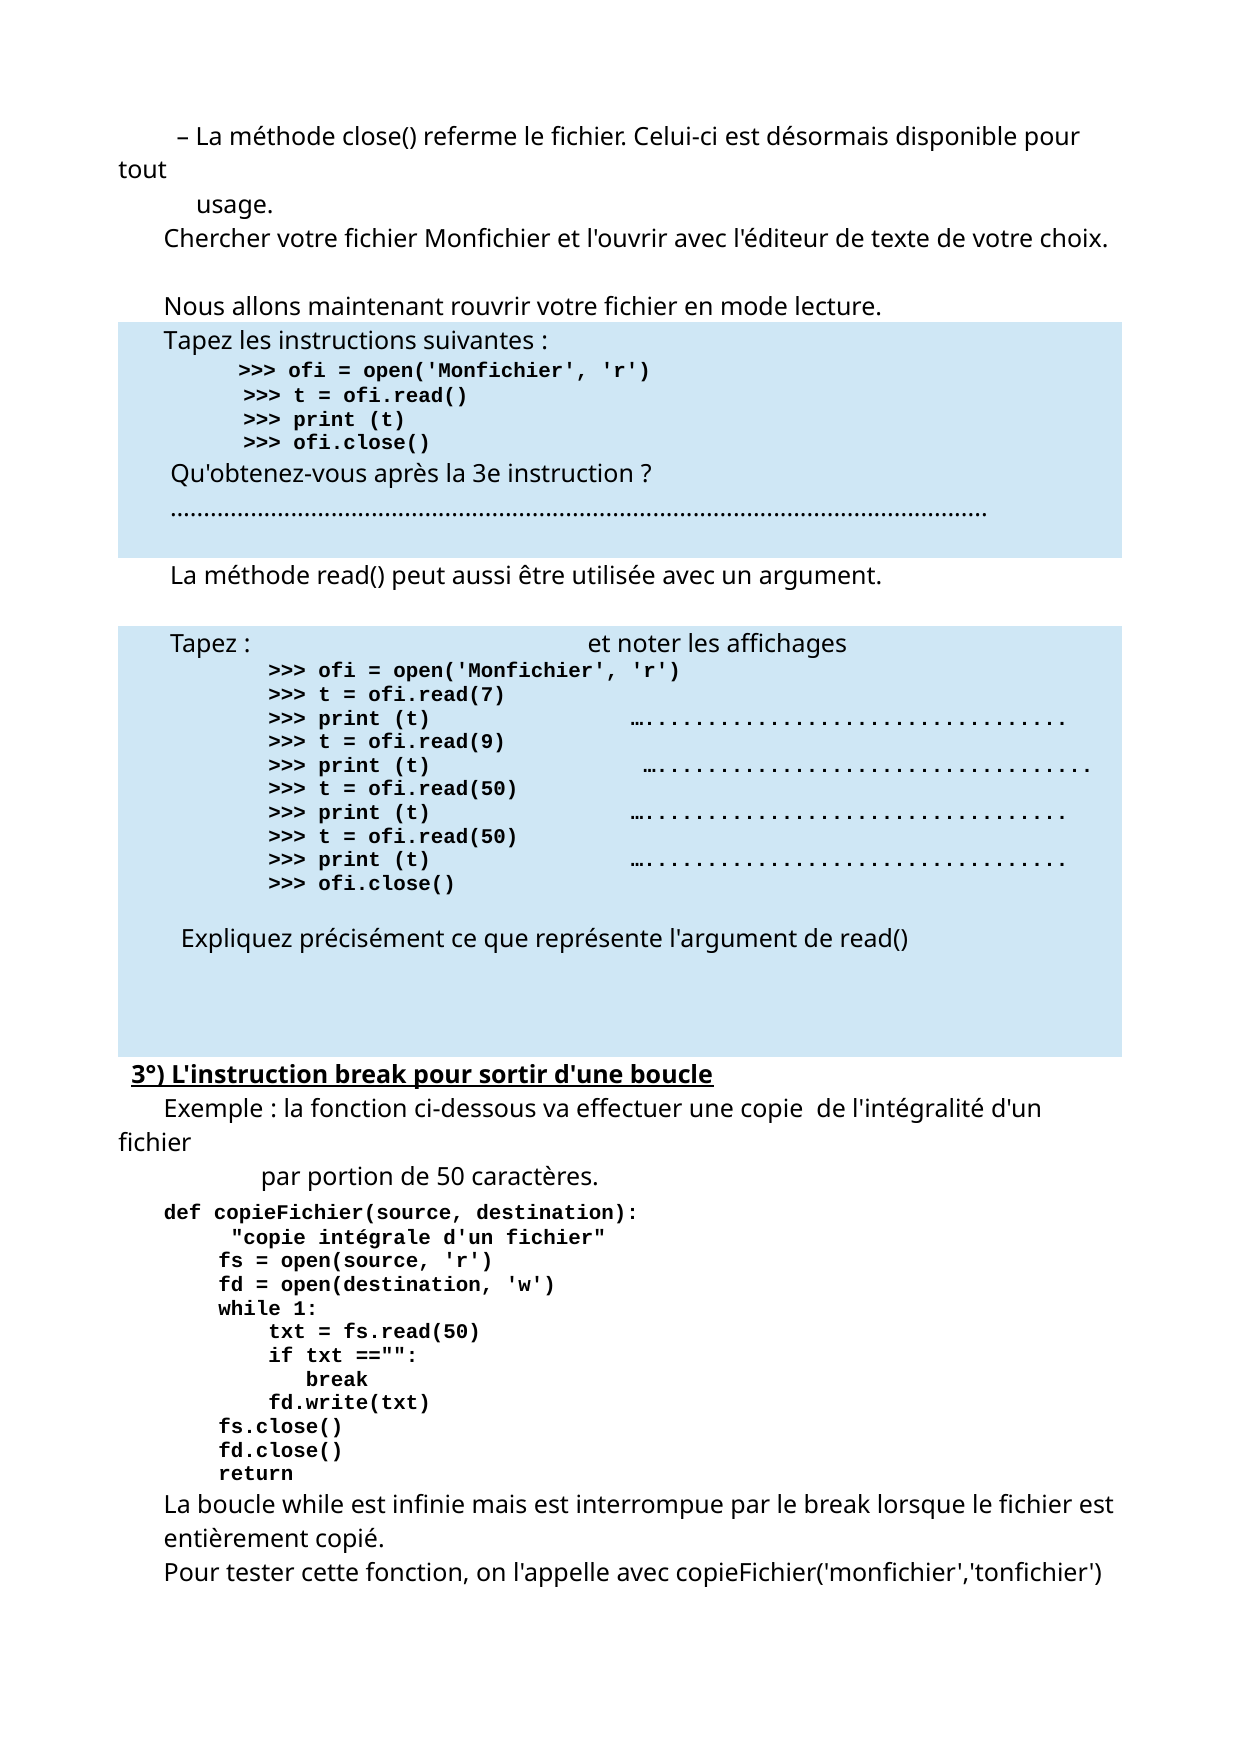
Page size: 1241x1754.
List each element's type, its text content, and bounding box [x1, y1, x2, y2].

text entièrement copié. [118, 1521, 1122, 1555]
text "copie intégrale d'un fichier" [118, 1227, 1122, 1251]
text def copieFichier(source, destination): [118, 1193, 1122, 1227]
text >>> ofi = open('Monfichier', 'r') [118, 660, 1122, 684]
text fs.close() [118, 1416, 1122, 1440]
text >>> print (t) ….................................. [118, 707, 1122, 731]
text >>> print (t) [118, 408, 1122, 432]
text >>> t = ofi.read(50) [118, 826, 1122, 849]
text Expliquez précisément ce que représente l'argument de read() [118, 920, 1122, 954]
text >>> t = ofi.read(50) [118, 778, 1122, 802]
text >>> t = ofi.read(9) [118, 731, 1122, 755]
text – La méthode close() referme le fichier. Celui-ci est désormais disponible pour tout [118, 118, 1122, 186]
text Tapez les instructions suivantes : [118, 322, 1122, 357]
text fd = open(destination, 'w') [118, 1274, 1122, 1298]
text usage. [118, 186, 1122, 220]
text break [118, 1369, 1122, 1392]
text >>> print (t) ….................................. [118, 849, 1122, 873]
text >>> t = ofi.read(7) [118, 684, 1122, 707]
text >>> t = ofi.read() [118, 385, 1122, 408]
text Pour tester cette fonction, on l'appelle avec copieFichier('monfichier','tonfichier') [118, 1555, 1122, 1589]
text Tapez : et noter les affichages [118, 626, 1122, 660]
text La méthode read() peut aussi être utilisée avec un argument. [118, 558, 1122, 592]
text …....................................................................................................................... [118, 490, 1122, 524]
text fs = open(source, 'r') [118, 1251, 1122, 1274]
text if txt =="": [118, 1345, 1122, 1369]
text Chercher votre fichier Monfichier et l'ouvrir avec l'éditeur de texte de votre choix. [118, 220, 1122, 254]
text par portion de 50 caractères. [118, 1159, 1122, 1193]
text 3°) L'instruction break pour sortir d'une boucle [118, 1057, 1122, 1091]
text txt = fs.read(50) [118, 1321, 1122, 1345]
text La boucle while est infinie mais est interrompue par le break lorsque le fichier est [118, 1487, 1122, 1521]
text Nous allons maintenant rouvrir votre fichier en mode lecture. [118, 288, 1122, 322]
text >>> ofi.close() [118, 873, 1122, 897]
text >>> print (t) ….................................. [118, 802, 1122, 826]
text >>> print (t) …................................... [118, 755, 1122, 778]
text Exemple : la fonction ci-dessous va effectuer une copie de l'intégralité d'un fichier [118, 1091, 1122, 1159]
text >>> ofi.close() [118, 432, 1122, 456]
text >>> ofi = open('Monfichier', 'r') [118, 357, 1122, 385]
text fd.close() [118, 1440, 1122, 1463]
text while 1: [118, 1298, 1122, 1321]
text return [118, 1463, 1122, 1487]
text Qu'obtenez-vous après la 3e instruction ? [118, 456, 1122, 490]
text fd.write(txt) [118, 1392, 1122, 1416]
